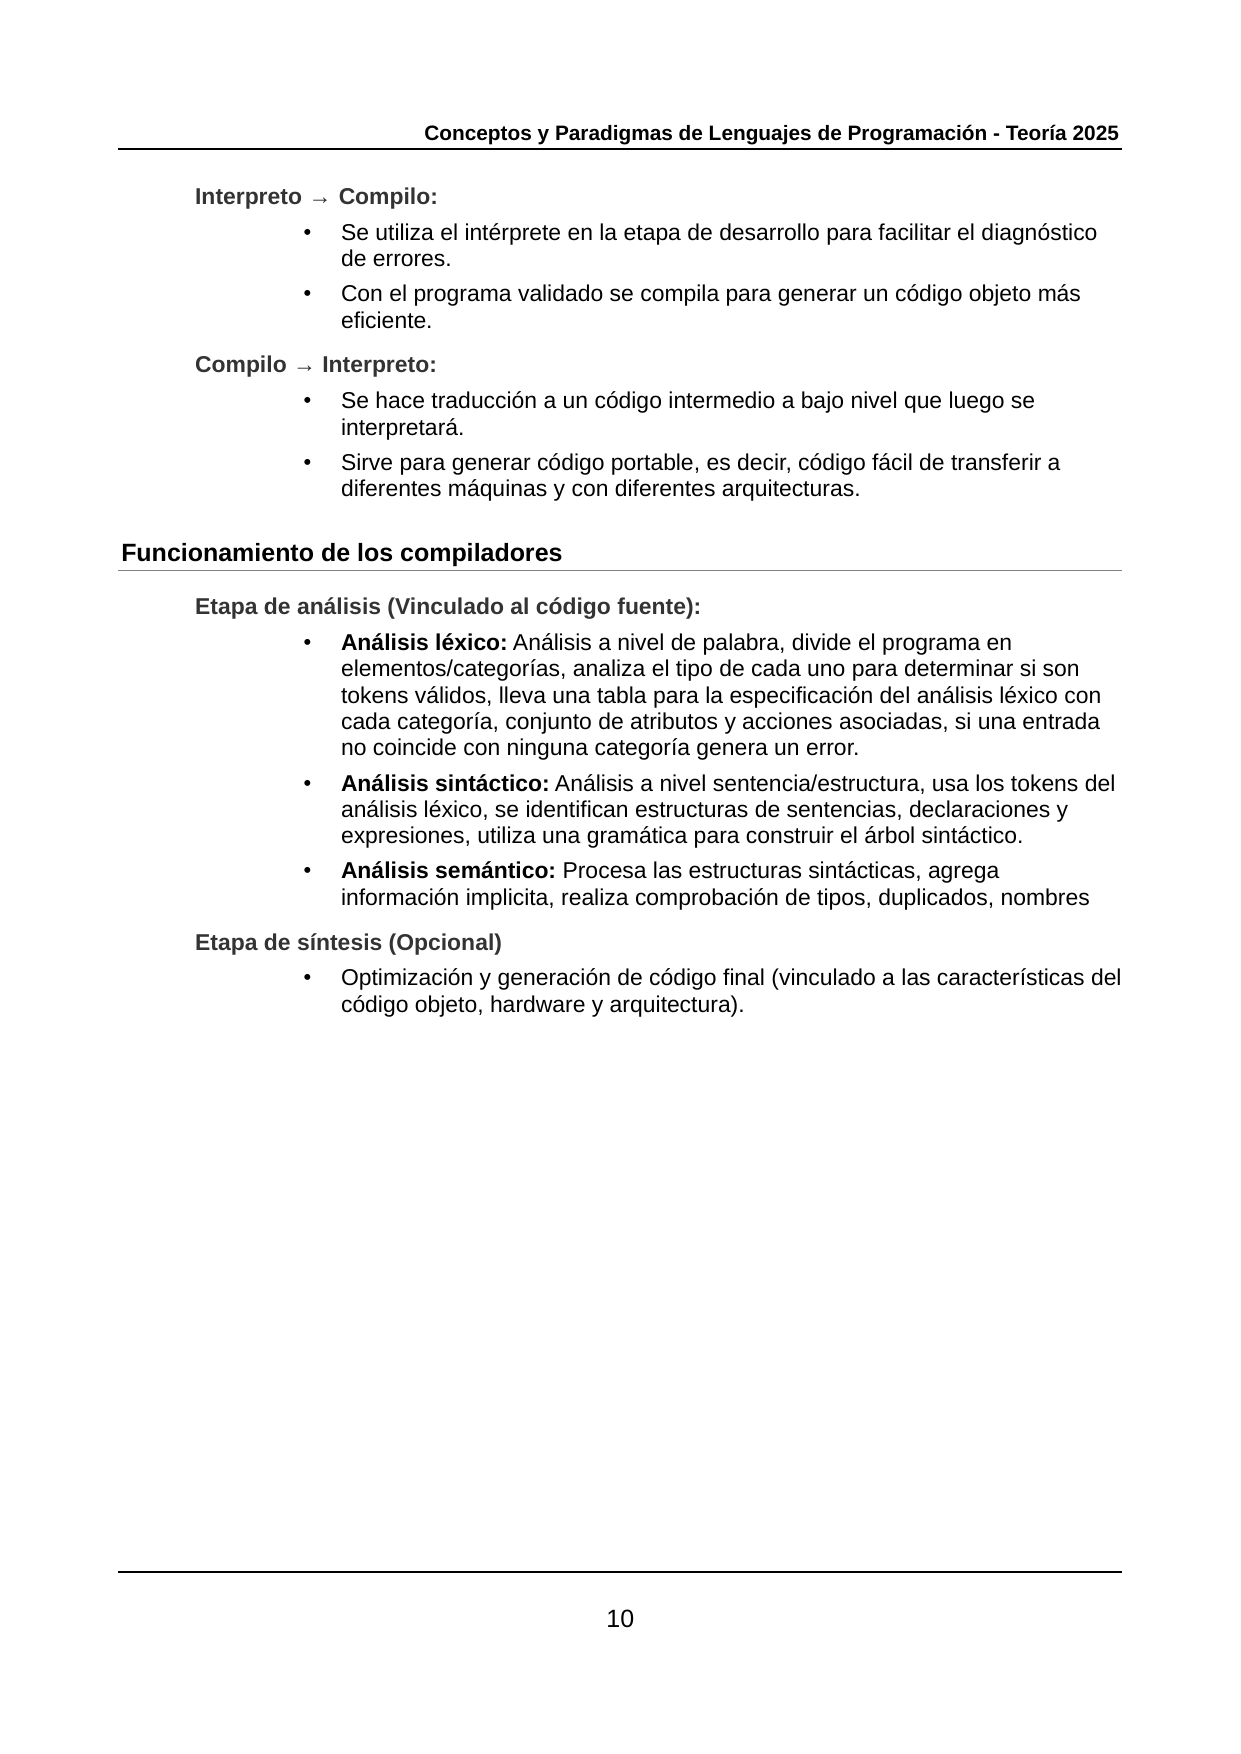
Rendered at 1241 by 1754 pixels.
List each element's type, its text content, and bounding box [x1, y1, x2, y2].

subtitle Compilo → Interpreto: [192, 348, 1122, 381]
subtitle Interpreto → Compilo: [192, 179, 1122, 212]
list Sirve para generar código portable, es decir, código fácil de transferir a diferentes máquinas y con diferentes arquitecturas. [303, 449, 1122, 501]
list Se utiliza el intérprete en la etapa de desarrollo para facilitar el diagnóstico de errores. [303, 219, 1122, 272]
list Optimización y generación de código final (vinculado a las características del código objeto, hardware y arquitectura). [303, 964, 1122, 1017]
subtitle Funcionamiento de los compiladores [118, 535, 1122, 570]
subtitle Etapa de síntesis (Opcional) [192, 926, 1122, 958]
list Análisis semántico: Procesa las estructuras sintácticas, agrega información implicita, realiza comprobación de tipos, duplicados, nombres [303, 857, 1122, 910]
list Se hace traducción a un código intermedio a bajo nivel que luego se interpretará. [303, 387, 1122, 440]
list Análisis léxico: Análisis a nivel de palabra, divide el programa en elementos/categorías, analiza el tipo de cada uno para determinar si son tokens válidos, lleva una tabla para la especificación del análisis léxico con cada categoría, conjunto de atributos y acciones asociadas, si una entrada no coincide con ninguna categoría genera un error. [303, 629, 1122, 761]
subtitle Etapa de análisis (Vinculado al código fuente): [192, 590, 1122, 622]
list Con el programa validado se compila para generar un código objeto más eficiente. [303, 280, 1122, 333]
list Análisis sintáctico: Análisis a nivel sentencia/estructura, usa los tokens del análisis léxico, se identifican estructuras de sentencias, declaraciones y expresiones, utiliza una gramática para construir el árbol sintáctico. [303, 769, 1122, 849]
